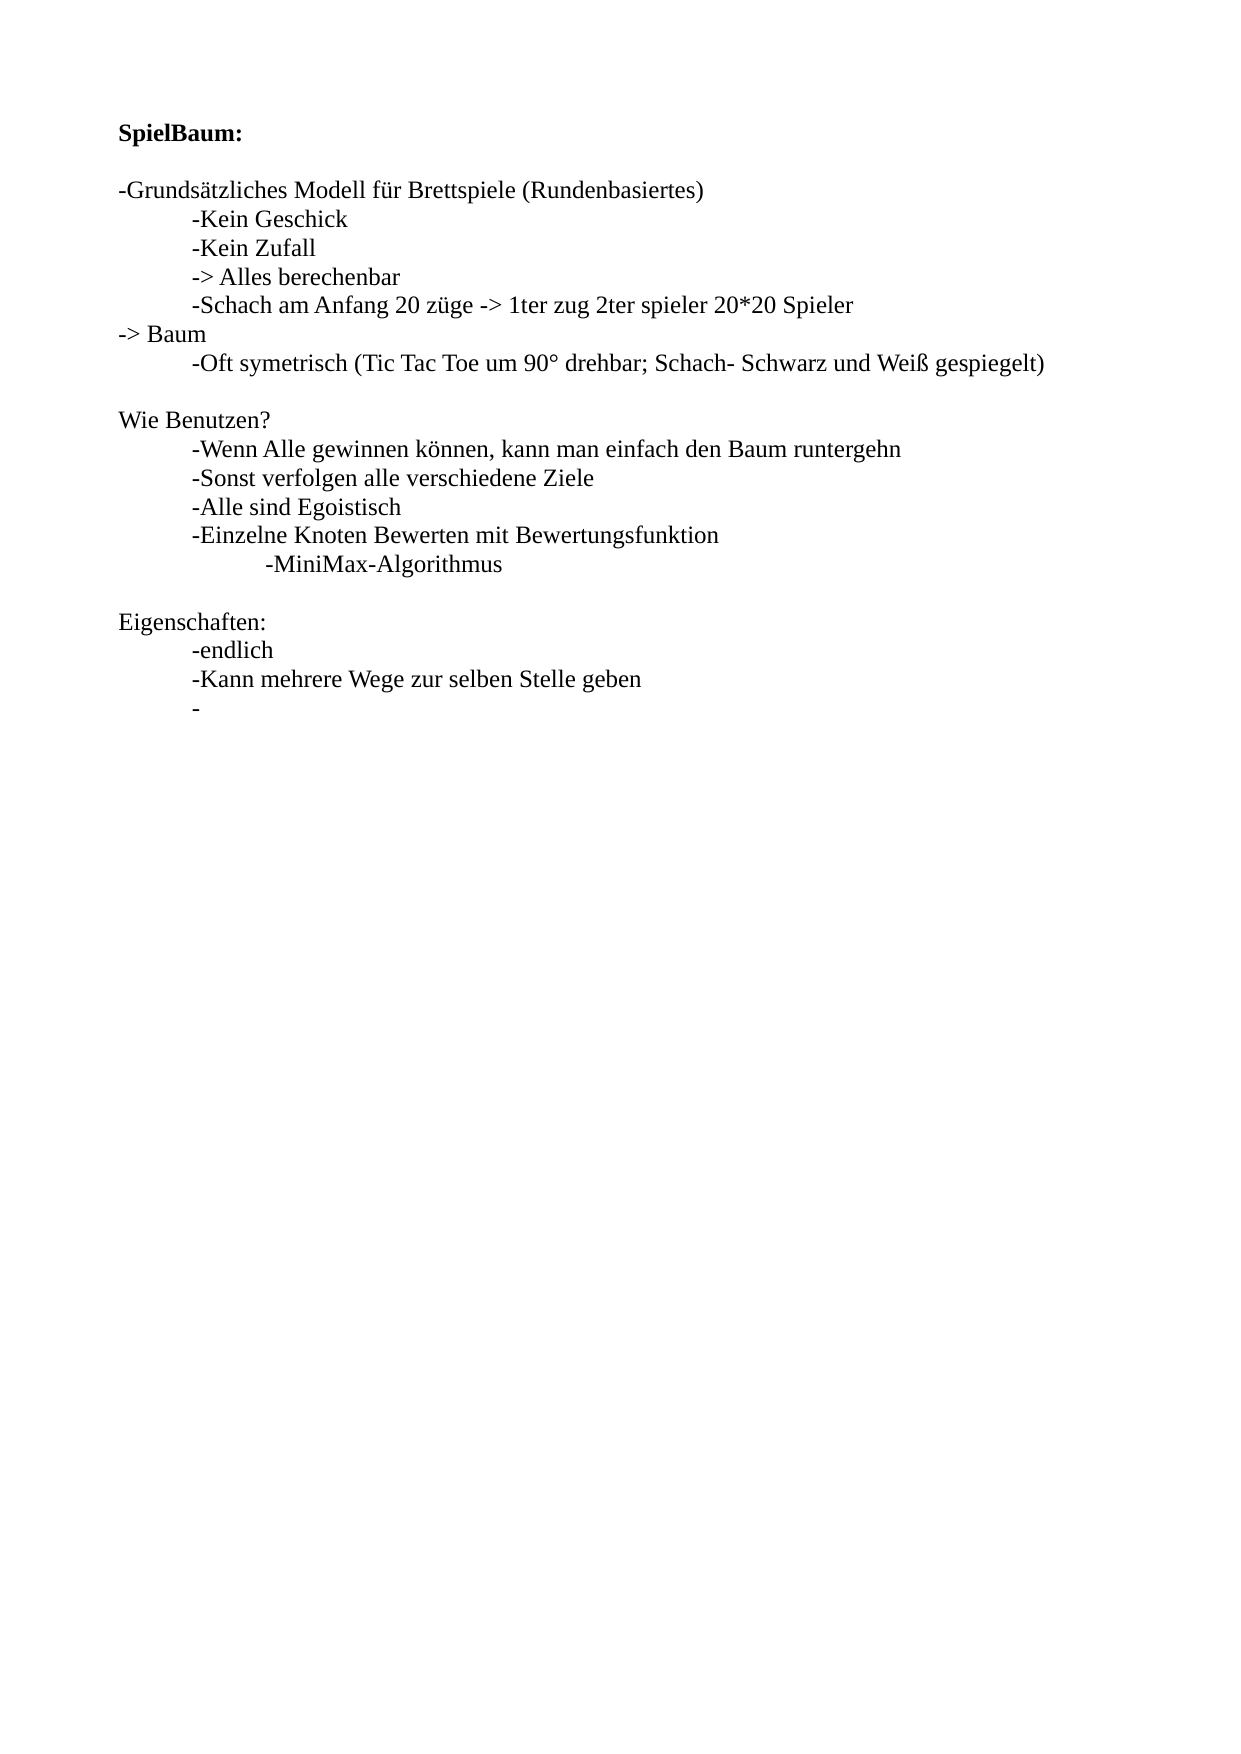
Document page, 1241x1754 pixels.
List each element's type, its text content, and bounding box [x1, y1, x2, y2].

text -Sonst verfolgen alle verschiedene Ziele [118, 463, 1122, 492]
text -endlich [118, 636, 1122, 664]
text -Wenn Alle gewinnen können, kann man einfach den Baum runtergehn [118, 434, 1122, 463]
text -> Alles berechenbar [118, 262, 1122, 291]
text -Alle sind Egoistisch [118, 492, 1122, 521]
text SpielBaum: [118, 118, 1122, 147]
text -Kein Zufall [118, 233, 1122, 262]
text - [118, 693, 1122, 722]
text -> Baum [118, 319, 1122, 348]
text -MiniMax-Algorithmus [118, 549, 1122, 578]
text -Schach am Anfang 20 züge -> 1ter zug 2ter spieler 20*20 Spieler [118, 291, 1122, 319]
text -Grundsätzliches Modell für Brettspiele (Rundenbasiertes) [118, 176, 1122, 204]
text -Einzelne Knoten Bewerten mit Bewertungsfunktion [118, 521, 1122, 549]
text Wie Benutzen? [118, 406, 1122, 434]
text -Oft symetrisch (Tic Tac Toe um 90° drehbar; Schach- Schwarz und Weiß gespiegelt) [118, 348, 1122, 377]
text Eigenschaften: [118, 607, 1122, 636]
text -Kann mehrere Wege zur selben Stelle geben [118, 664, 1122, 693]
text -Kein Geschick [118, 204, 1122, 233]
